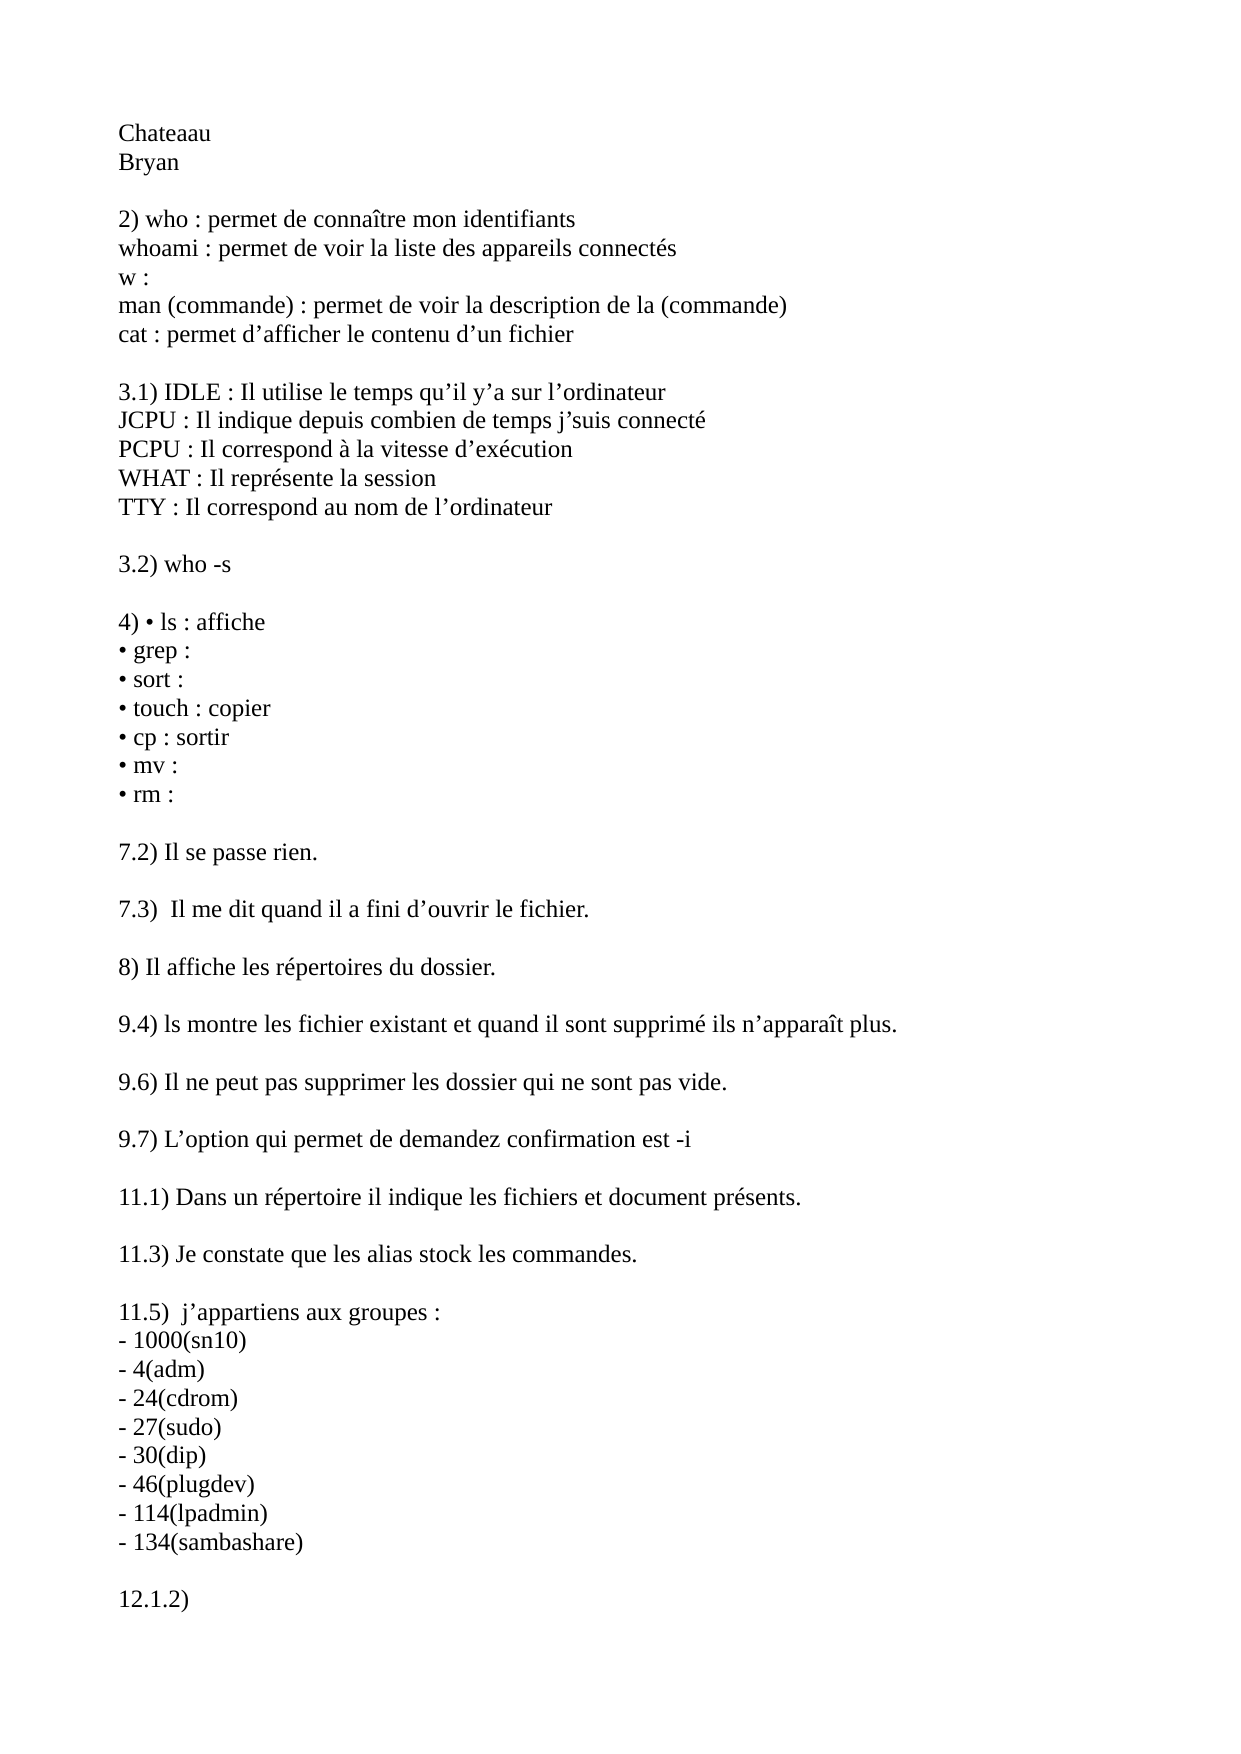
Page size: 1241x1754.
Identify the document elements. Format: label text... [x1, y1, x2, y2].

text • touch : copier [118, 693, 1122, 722]
text 7.2) Il se passe rien. [118, 837, 1122, 866]
text • rm : [118, 779, 1122, 808]
text 9.7) L’option qui permet de demandez confirmation est -i [118, 1124, 1122, 1153]
text man (commande) : permet de voir la description de la (commande) [118, 291, 1122, 319]
text 9.4) ls montre les fichier existant et quand il sont supprimé ils n’apparaît plus. [118, 1009, 1122, 1038]
text - 4(adm) [118, 1354, 1122, 1383]
text • grep : [118, 636, 1122, 664]
text - 24(cdrom) [118, 1383, 1122, 1412]
text 11.3) Je constate que les alias stock les commandes. [118, 1239, 1122, 1268]
text 4) • ls : affiche [118, 607, 1122, 636]
text • cp : sortir [118, 722, 1122, 751]
text TTY : Il correspond au nom de l’ordinateur [118, 492, 1122, 521]
text WHAT : Il représente la session [118, 463, 1122, 492]
text - 27(sudo) [118, 1412, 1122, 1441]
text whoami : permet de voir la liste des appareils connectés [118, 233, 1122, 262]
text - 1000(sn10) [118, 1326, 1122, 1354]
text 11.1) Dans un répertoire il indique les fichiers et document présents. [118, 1182, 1122, 1211]
text - 114(lpadmin) [118, 1498, 1122, 1527]
text • mv : [118, 751, 1122, 779]
text 8) Il affiche les répertoires du dossier. [118, 952, 1122, 981]
text Chateaau [118, 118, 1122, 147]
text 3.1) IDLE : Il utilise le temps qu’il y’a sur l’ordinateur [118, 377, 1122, 406]
text Bryan [118, 147, 1122, 176]
text 11.5) j’appartiens aux groupes : [118, 1297, 1122, 1326]
text 7.3) Il me dit quand il a fini d’ouvrir le fichier. [118, 894, 1122, 923]
text - 30(dip) [118, 1441, 1122, 1469]
text 9.6) Il ne peut pas supprimer les dossier qui ne sont pas vide. [118, 1067, 1122, 1096]
text cat : permet d’afficher le contenu d’un fichier [118, 319, 1122, 348]
text JCPU : Il indique depuis combien de temps j’suis connecté [118, 406, 1122, 434]
text 12.1.2) [118, 1584, 1122, 1613]
text w : [118, 262, 1122, 291]
text PCPU : Il correspond à la vitesse d’exécution [118, 434, 1122, 463]
text • sort : [118, 664, 1122, 693]
text 3.2) who -s [118, 549, 1122, 578]
text - 46(plugdev) [118, 1469, 1122, 1498]
text - 134(sambashare) [118, 1527, 1122, 1556]
text 2) who : permet de connaître mon identifiants [118, 204, 1122, 233]
